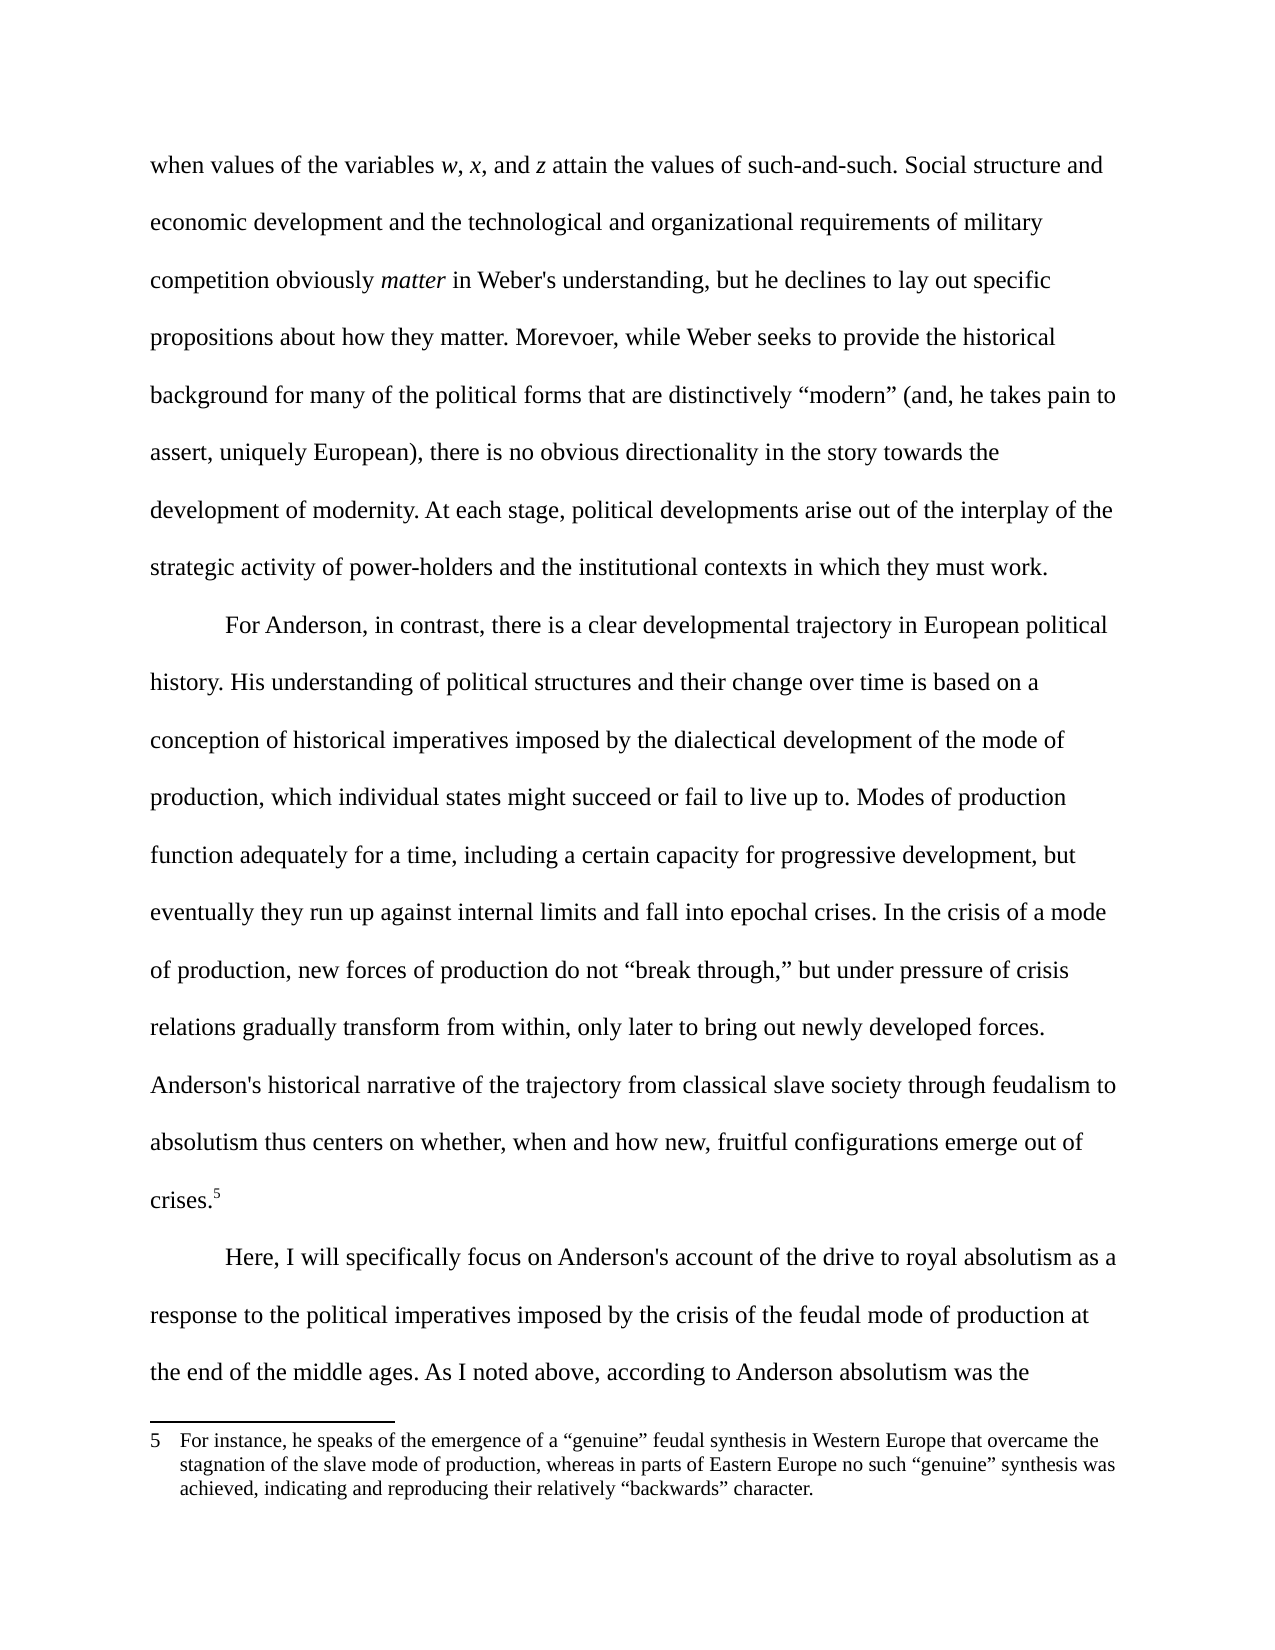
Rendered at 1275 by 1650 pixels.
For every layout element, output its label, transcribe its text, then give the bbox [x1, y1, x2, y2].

text Here, I will specifically focus on Anderson's account of the drive to royal absolutism as a response to the political imperatives imposed by the crisis of the feudal mode of production at the end of the middle ages. As I noted above, according to Anderson absolutism was the [150, 1242, 1125, 1386]
text when values of the variables w, x, and z attain the values of such-and-such. Social structure and economic development and the technological and organizational requirements of military competition obviously matter in Weber's understanding, but he declines to lay out specific propositions about how they matter. Morevoer, while Weber seeks to provide the historical background for many of the political forms that are distinctively “modern” (and, he takes pain to assert, uniquely European), there is no obvious directionality in the story towards the development of modernity. At each stage, political developments arise out of the interplay of the strategic activity of power-holders and the institutional contexts in which they must work. [150, 150, 1125, 581]
text For instance, he speaks of the emergence of a “genuine” feudal synthesis in Western Europe that overcame the stagnation of the slave mode of production, whereas in parts of Eastern Europe no such “genuine” synthesis was achieved, indicating and reproducing their relatively “backwards” character. [150, 1428, 1125, 1500]
text For Anderson, in contrast, there is a clear developmental trajectory in European political history. His understanding of political structures and their change over time is based on a conception of historical imperatives imposed by the dialectical development of the mode of production, which individual states might succeed or fail to live up to. Modes of production function adequately for a time, including a certain capacity for progressive development, but eventually they run up against internal limits and fall into epochal crises. In the crisis of a mode of production, new forces of production do not “break through,” but under pressure of crisis relations gradually transform from within, only later to bring out newly developed forces. Anderson's historical narrative of the trajectory from classical slave society through feudalism to absolutism thus centers on whether, when and how new, fruitful configurations emerge out of crises. [150, 610, 1125, 1214]
